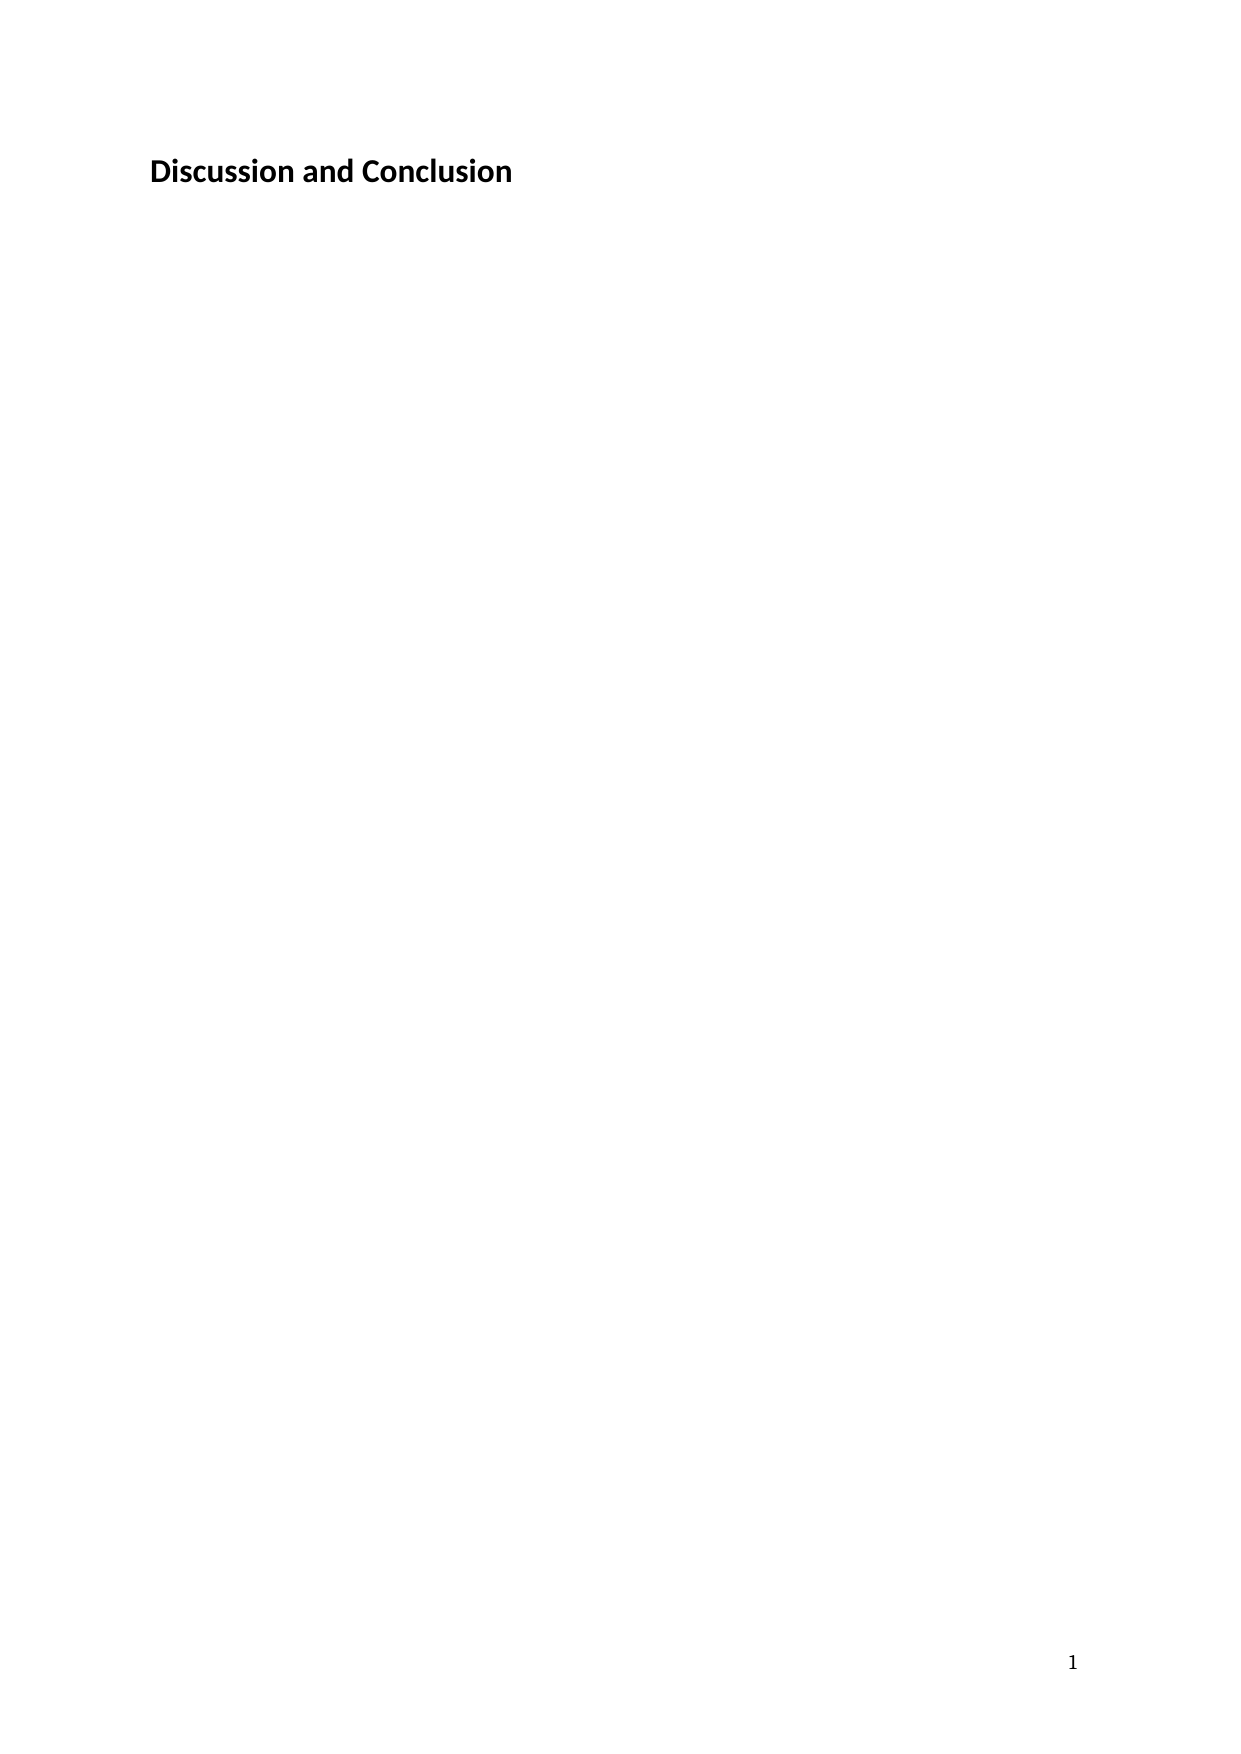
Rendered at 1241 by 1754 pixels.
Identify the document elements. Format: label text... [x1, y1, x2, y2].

subtitle Discussion and Conclusion [150, 150, 1090, 191]
